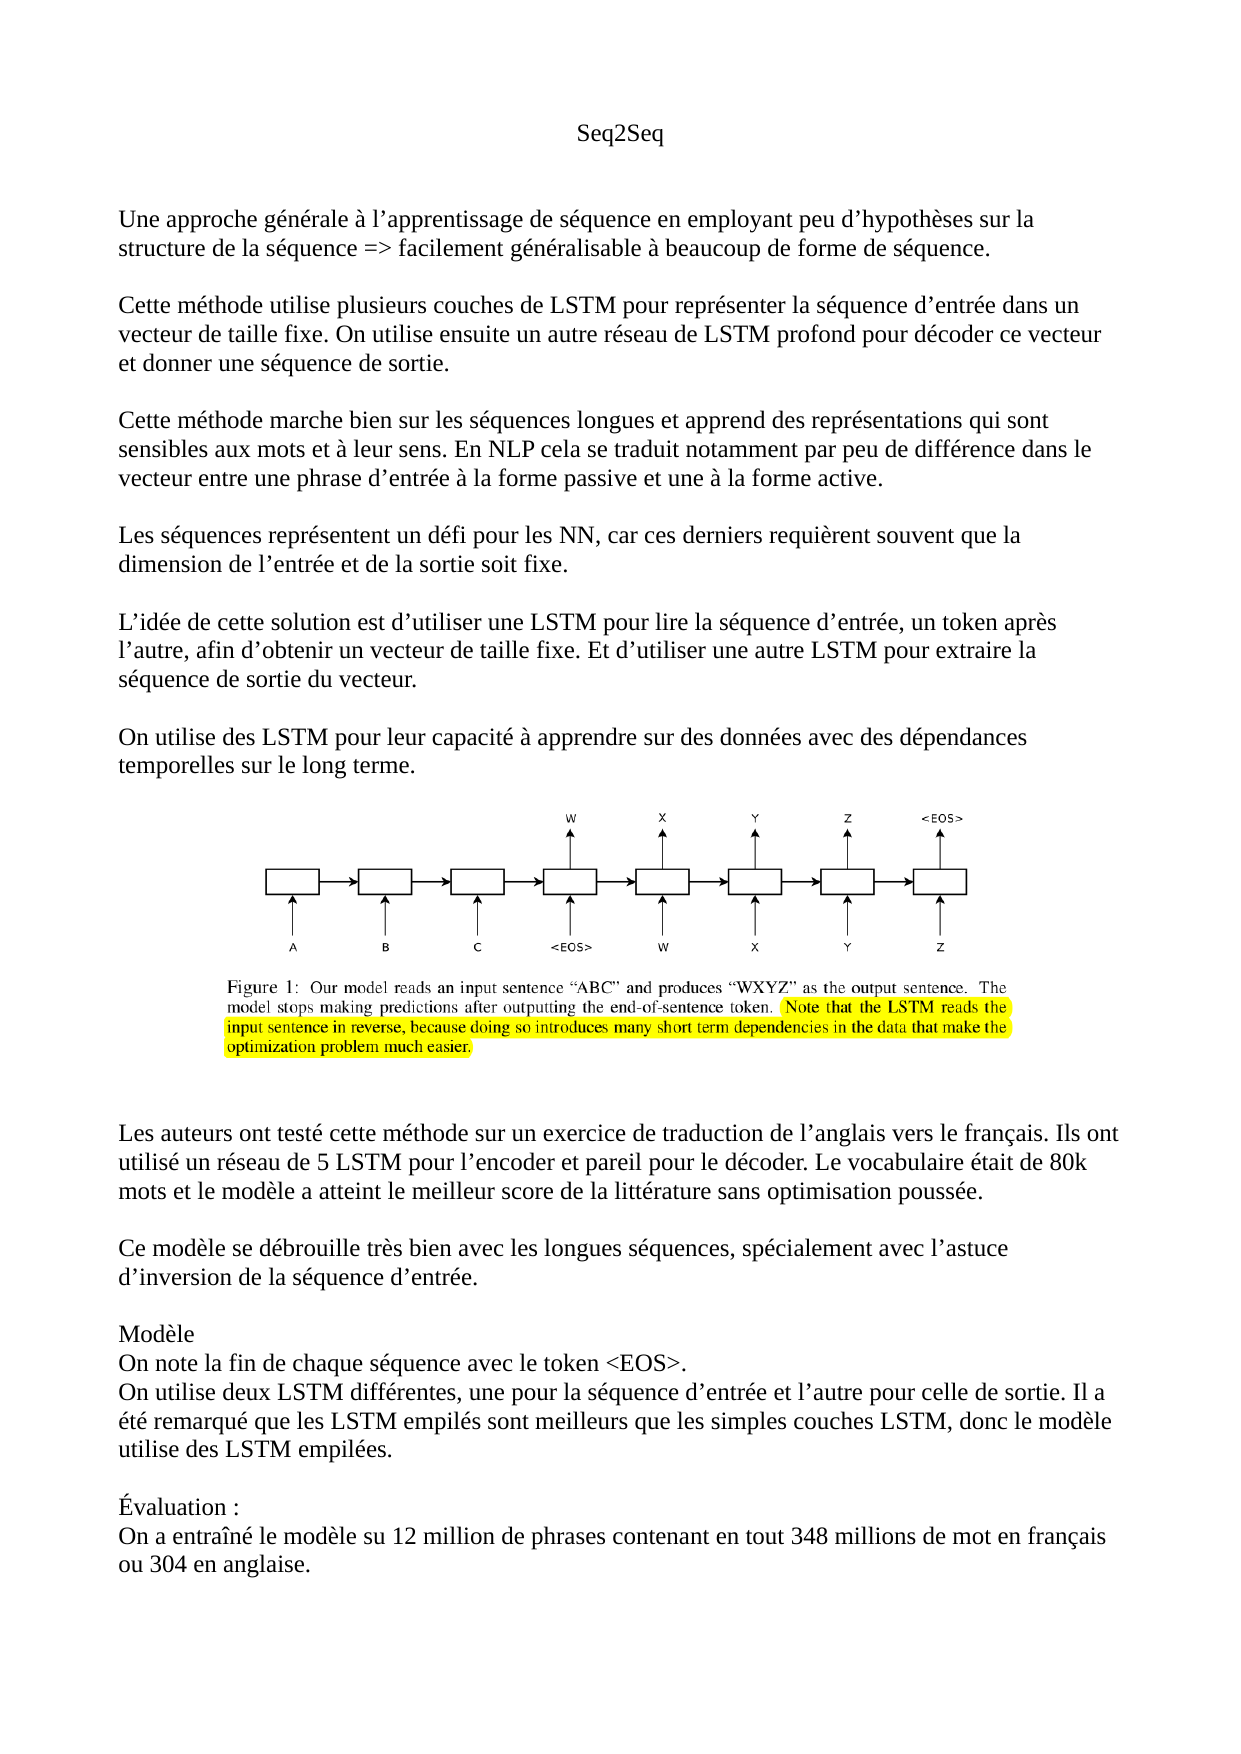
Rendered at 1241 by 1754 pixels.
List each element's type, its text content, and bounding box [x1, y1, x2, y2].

text Évaluation : [118, 1492, 1122, 1521]
text L’idée de cette solution est d’utiliser une LSTM pour lire la séquence d’entrée, un token après l’autre, afin d’obtenir un vecteur de taille fixe. Et d’utiliser une autre LSTM pour extraire la séquence de sortie du vecteur. [118, 607, 1122, 693]
text Une approche générale à l’apprentissage de séquence en employant peu d’hypothèses sur la structure de la séquence => facilement généralisable à beaucoup de forme de séquence. [118, 204, 1122, 262]
picture [224, 808, 1017, 1061]
text Ce modèle se débrouille très bien avec les longues séquences, spécialement avec l’astuce d’inversion de la séquence d’entrée. [118, 1233, 1122, 1291]
text Cette méthode marche bien sur les séquences longues et apprend des représentations qui sont sensibles aux mots et à leur sens. En NLP cela se traduit notamment par peu de différence dans le vecteur entre une phrase d’entrée à la forme passive et une à la forme active. [118, 406, 1122, 492]
text On utilise deux LSTM différentes, une pour la séquence d’entrée et l’autre pour celle de sortie. Il a été remarqué que les LSTM empilés sont meilleurs que les simples couches LSTM, donc le modèle utilise des LSTM empilées. [118, 1377, 1122, 1463]
text Seq2Seq [118, 118, 1122, 147]
text Cette méthode utilise plusieurs couches de LSTM pour représenter la séquence d’entrée dans un vecteur de taille fixe. On utilise ensuite un autre réseau de LSTM profond pour décoder ce vecteur et donner une séquence de sortie. [118, 291, 1122, 377]
text On note la fin de chaque séquence avec le token <EOS>. [118, 1348, 1122, 1377]
text Les séquences représentent un défi pour les NN, car ces derniers requièrent souvent que la dimension de l’entrée et de la sortie soit fixe. [118, 521, 1122, 578]
text Modèle [118, 1319, 1122, 1348]
text Les auteurs ont testé cette méthode sur un exercice de traduction de l’anglais vers le français. Ils ont utilisé un réseau de 5 LSTM pour l’encoder et pareil pour le décoder. Le vocabulaire était de 80k mots et le modèle a atteint le meilleur score de la littérature sans optimisation poussée. [118, 1118, 1122, 1204]
text On utilise des LSTM pour leur capacité à apprendre sur des données avec des dépendances temporelles sur le long terme. [118, 722, 1122, 779]
text On a entraîné le modèle su 12 million de phrases contenant en tout 348 millions de mot en français ou 304 en anglaise. [118, 1521, 1122, 1578]
